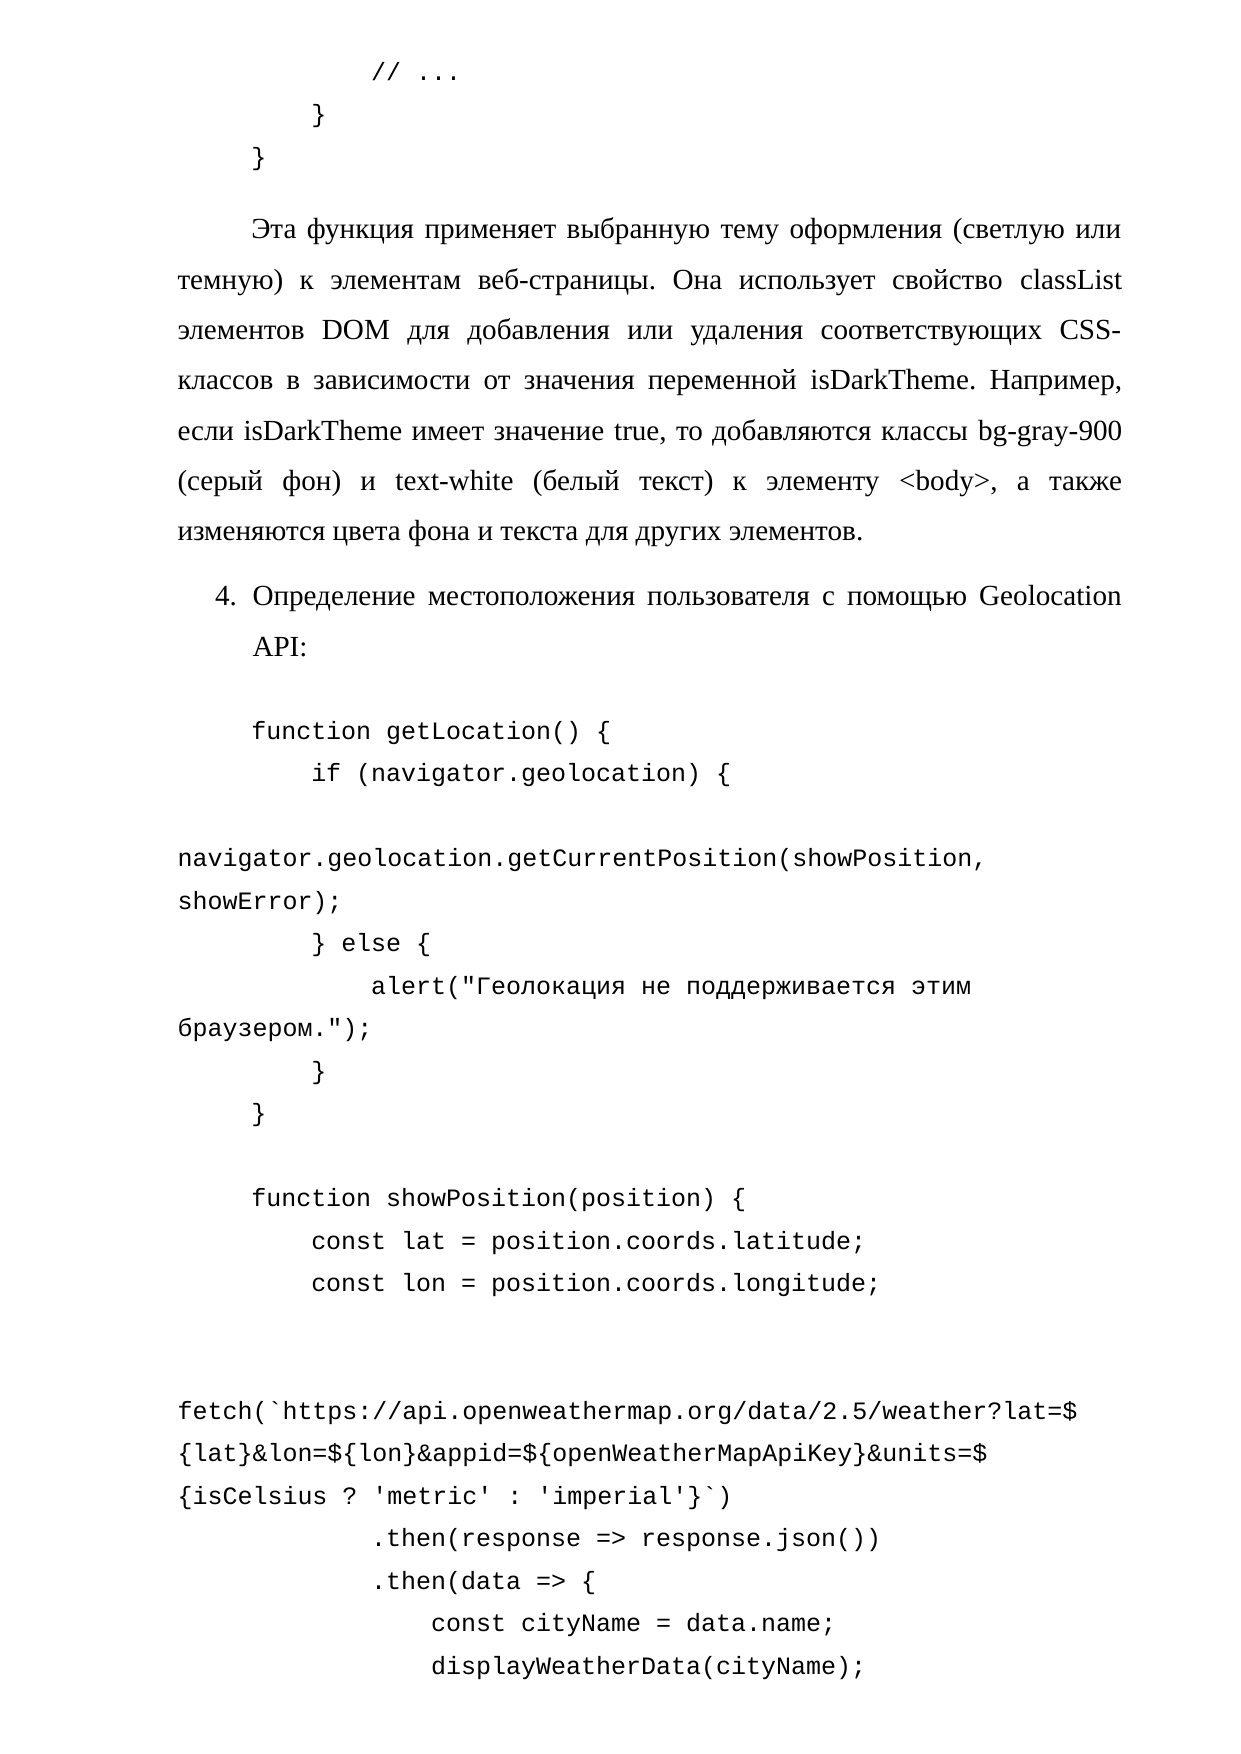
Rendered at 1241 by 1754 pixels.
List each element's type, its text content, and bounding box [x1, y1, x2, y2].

text } [177, 1058, 1122, 1087]
text function showPosition(position) { [177, 1186, 1122, 1214]
text const cityName = data.name; [177, 1611, 1122, 1639]
text // ... [177, 59, 1122, 87]
text alert("Геолокация не поддерживается этим браузером."); [177, 973, 1122, 1044]
text displayWeatherData(cityName); [177, 1653, 1122, 1682]
text } [177, 1101, 1122, 1129]
text .then(response => response.json()) [177, 1526, 1122, 1554]
text fetch(`https://api.openweathermap.org/data/2.5/weather?lat=${lat}&lon=${lon}&appid=${openWeatherMapApiKey}&units=${isCelsius ? 'metric' : 'imperial'}`) [177, 1356, 1122, 1512]
text } else { [177, 931, 1122, 959]
text } [177, 144, 1122, 172]
text const lat = position.coords.latitude; [177, 1228, 1122, 1257]
text const lon = position.coords.longitude; [177, 1271, 1122, 1299]
text } [177, 102, 1122, 130]
text .then(data => { [177, 1568, 1122, 1597]
text if (navigator.geolocation) { [177, 761, 1122, 789]
text Эта функция применяет выбранную тему оформления (светлую или темную) к элементам веб-страницы. Она использует свойство classList элементов DOM для добавления или удаления соответствующих CSS-классов в зависимости от значения переменной isDarkTheme. Например, если isDarkTheme имеет значение true, то добавляются классы bg-gray-900 (серый фон) и text-white (белый текст) к элементу <body>, а также изменяются цвета фона и текста для других элементов. [177, 212, 1122, 547]
list Определение местоположения пользователя с помощью Geolocation API: [215, 578, 1122, 662]
text navigator.geolocation.getCurrentPosition(showPosition, showError); [177, 803, 1122, 917]
text function getLocation() { [177, 718, 1122, 747]
